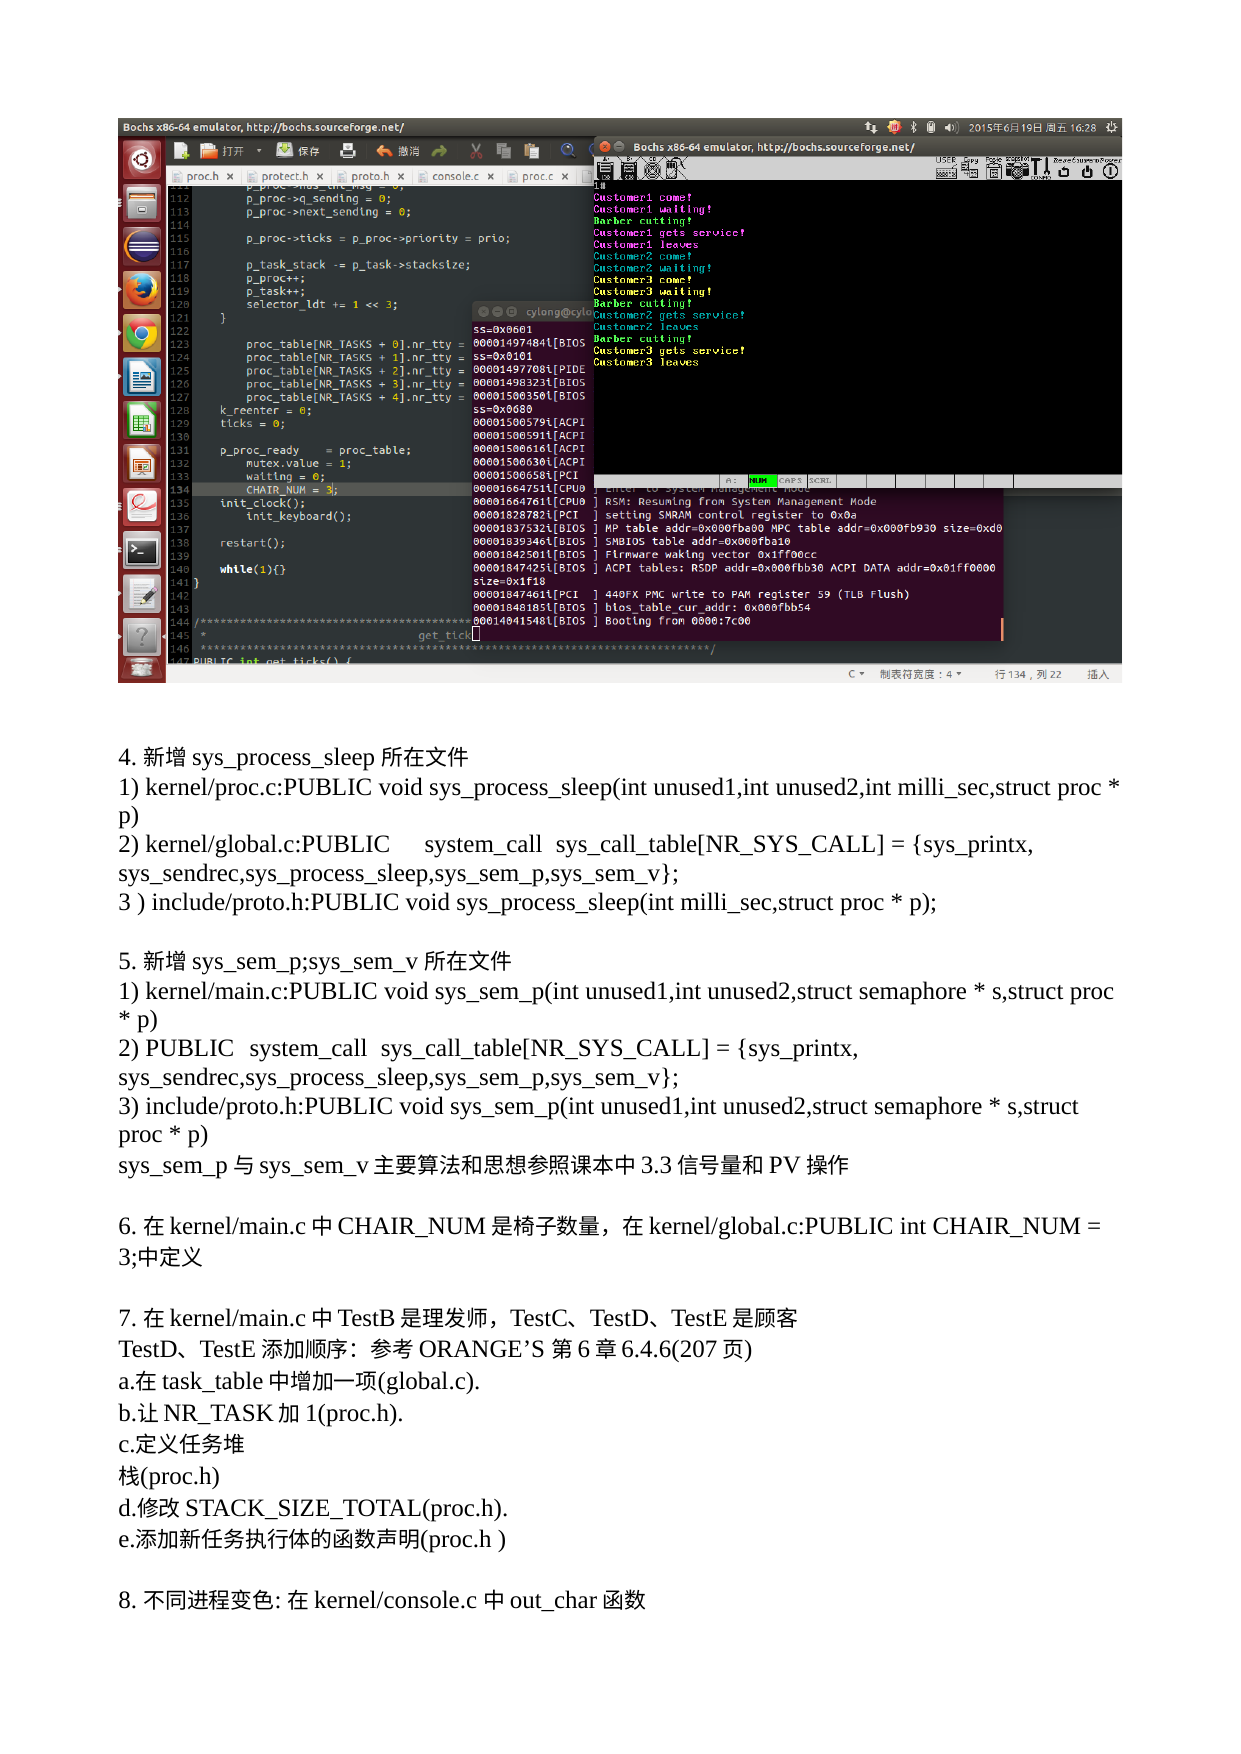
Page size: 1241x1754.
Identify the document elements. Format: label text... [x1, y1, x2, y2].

text a.在task_table中增加一项(global.c). [118, 1364, 1122, 1396]
picture [118, 118, 1123, 683]
text e.添加新任务执行体的函数声明(proc.h ) [118, 1522, 1122, 1554]
text 3 ) include/proto.h:PUBLIC void sys_process_sleep(int milli_sec,struct proc * p); [118, 887, 1122, 915]
text 5. 新增 sys_sem_p;sys_sem_v 所在文件 [118, 944, 1122, 976]
text 2) kernel/global.c:PUBLIC system_call sys_call_table[NR_SYS_CALL] = {sys_printx, sys_sendrec,sys_process_sleep,sys_sem_p,sys_sem_v}; [118, 829, 1122, 887]
text sys_sem_p与sys_sem_v主要算法和思想参照课本中3.3信号量和PV操作 [118, 1148, 1122, 1180]
text 6. 在kernel/main.c中CHAIR_NUM是椅子数量，在kernel/global.c:PUBLIC int CHAIR_NUM = 3;中定义 [118, 1209, 1122, 1272]
text c.定义任务堆 [118, 1427, 1122, 1459]
text 7. 在kernel/main.c中TestB是理发师，TestC、TestD、TestE是顾客 [118, 1301, 1122, 1332]
text b.让NR_TASK加1(proc.h). [118, 1396, 1122, 1427]
text 2) PUBLIC system_call sys_call_table[NR_SYS_CALL] = {sys_printx, sys_sendrec,sys_process_sleep,sys_sem_p,sys_sem_v}; [118, 1033, 1122, 1091]
text 3) include/proto.h:PUBLIC void sys_sem_p(int unused1,int unused2,struct semaphore * s,struct proc * p) [118, 1091, 1122, 1148]
text 1) kernel/main.c:PUBLIC void sys_sem_p(int unused1,int unused2,struct semaphore * s,struct proc * p) [118, 976, 1122, 1033]
text 8. 不同进程变色: 在kernel/console.c 中out_char函数 [118, 1583, 1122, 1614]
text TestD、TestE添加顺序：参考ORANGE’S 第6章6.4.6(207页) [118, 1332, 1122, 1364]
text 1) kernel/proc.c:PUBLIC void sys_process_sleep(int unused1,int unused2,int milli_sec,struct proc * p) [118, 772, 1122, 829]
text 4. 新增 sys_process_sleep 所在文件 [118, 740, 1122, 772]
text d.修改STACK_SIZE_TOTAL(proc.h). [118, 1491, 1122, 1522]
text 栈(proc.h) [118, 1459, 1122, 1491]
